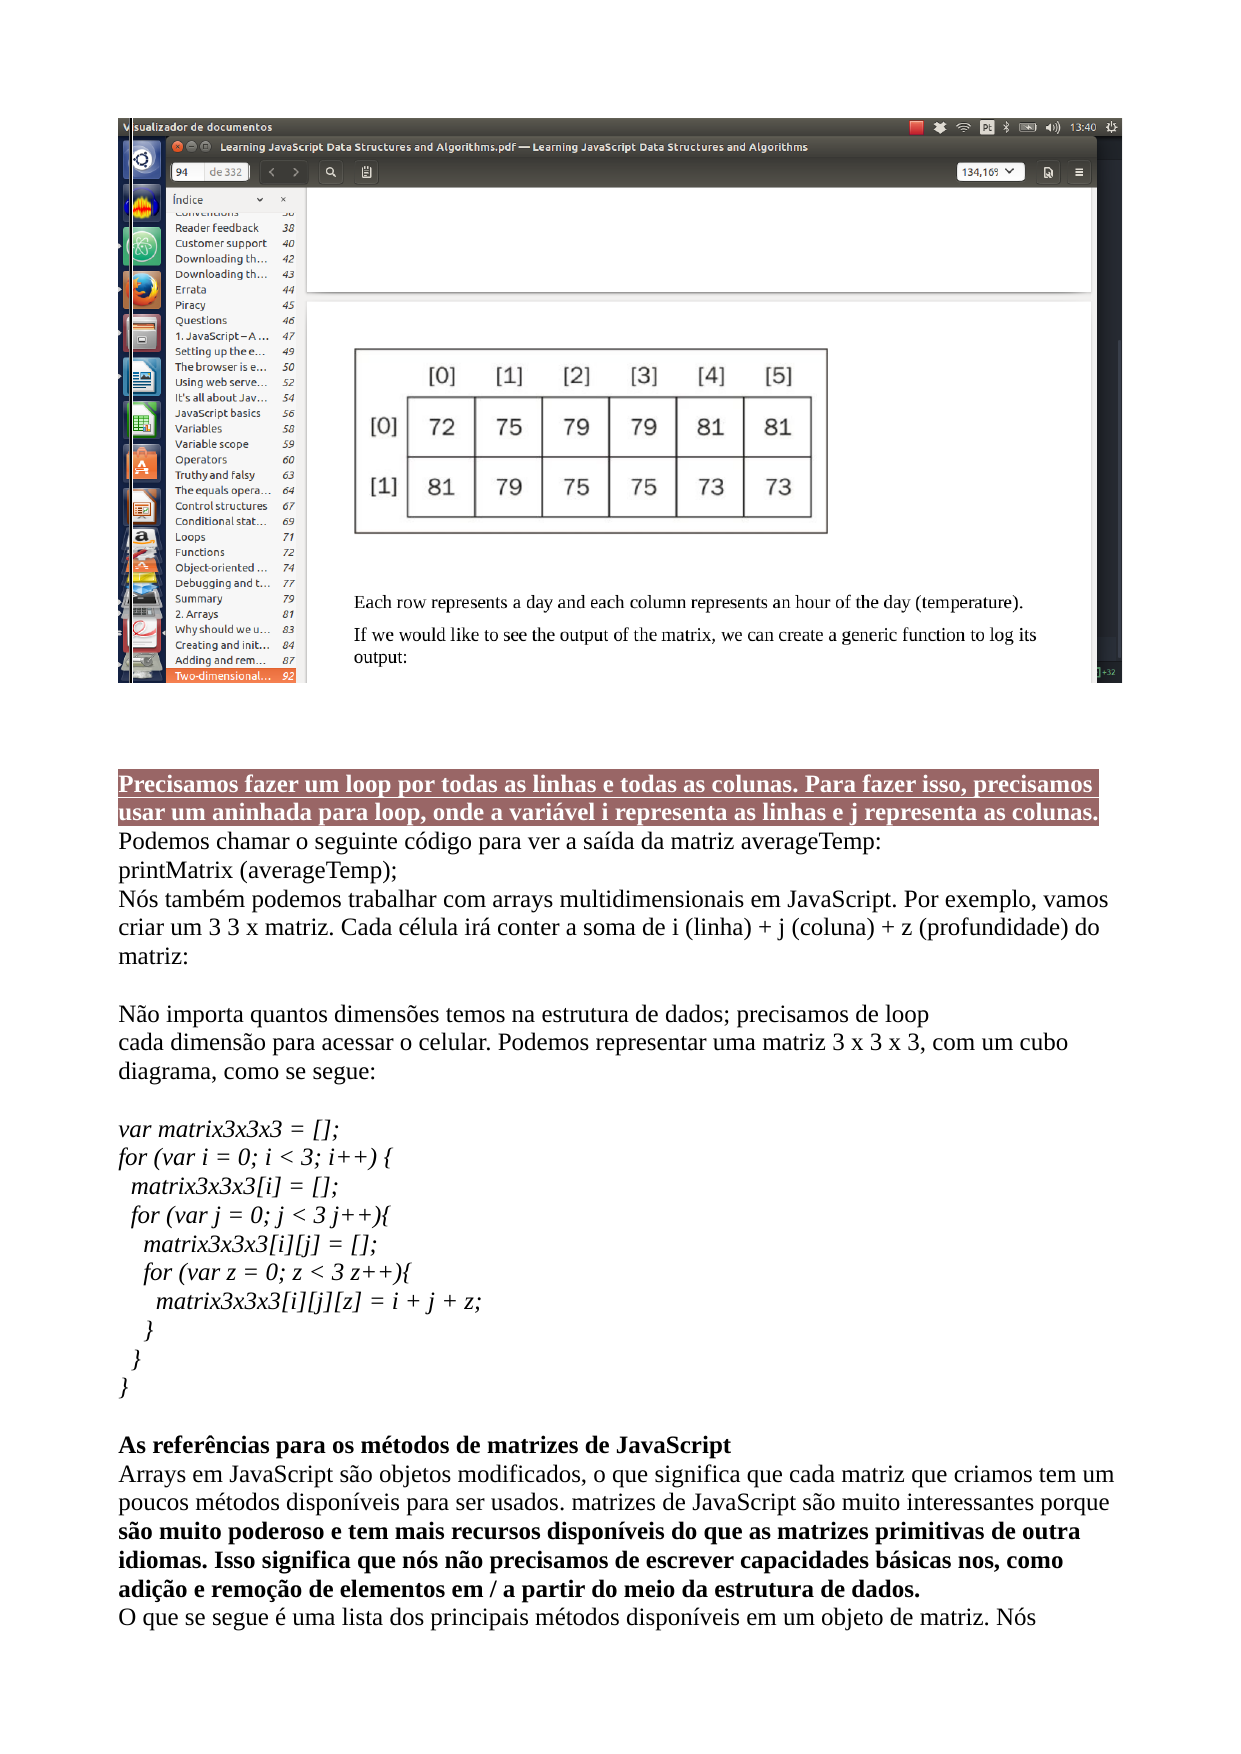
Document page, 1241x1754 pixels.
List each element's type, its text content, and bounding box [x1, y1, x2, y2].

text for (var j = 0; j < 3 j++){ [118, 1200, 1122, 1229]
text var matrix3x3x3 = []; [118, 1114, 1122, 1142]
text for (var z = 0; z < 3 z++){ [118, 1257, 1122, 1286]
text for (var i = 0; i < 3; i++) { [118, 1142, 1122, 1171]
text } [118, 1372, 1122, 1401]
text matrix3x3x3[i][j][z] = i + j + z; [118, 1286, 1122, 1315]
text matrix3x3x3[i][j] = []; [118, 1229, 1122, 1257]
text } [118, 1315, 1122, 1344]
text matrix3x3x3[i] = []; [118, 1171, 1122, 1200]
text As referências para os métodos de matrizes de JavaScript Arrays em JavaScript são objetos modificados, o que significa que cada matriz que criamos tem um poucos métodos disponíveis para ser usados. matrizes de JavaScript são muito interessantes porque são muito poderoso e tem mais recursos disponíveis do que as matrizes primitivas de outra idiomas. Isso significa que nós não precisamos de escrever capacidades básicas nos, como adição e remoção de elementos em / a partir do meio da estrutura de dados. O que se segue é uma lista dos principais métodos disponíveis em um objeto de matriz. Nós [118, 1430, 1122, 1631]
picture [118, 118, 1123, 683]
text } [118, 1344, 1122, 1372]
text Não importa quantos dimensões temos na estrutura de dados; precisamos de loop cada dimensão para acessar o celular. Podemos representar uma matriz 3 x 3 x 3, com um cubo diagrama, como se segue: [118, 999, 1122, 1085]
text Precisamos fazer um loop por todas as linhas e todas as colunas. Para fazer isso, precisamos usar um aninhada para loop, onde a variável i representa as linhas e j representa as colunas. Podemos chamar o seguinte código para ver a saída da matriz averageTemp: printMatrix (averageTemp); Nós também podemos trabalhar com arrays multidimensionais em JavaScript. Por exemplo, vamos criar um 3 3 x matriz. Cada célula irá conter a soma de i (linha) + j (coluna) + z (profundidade) do matriz: [118, 740, 1122, 999]
